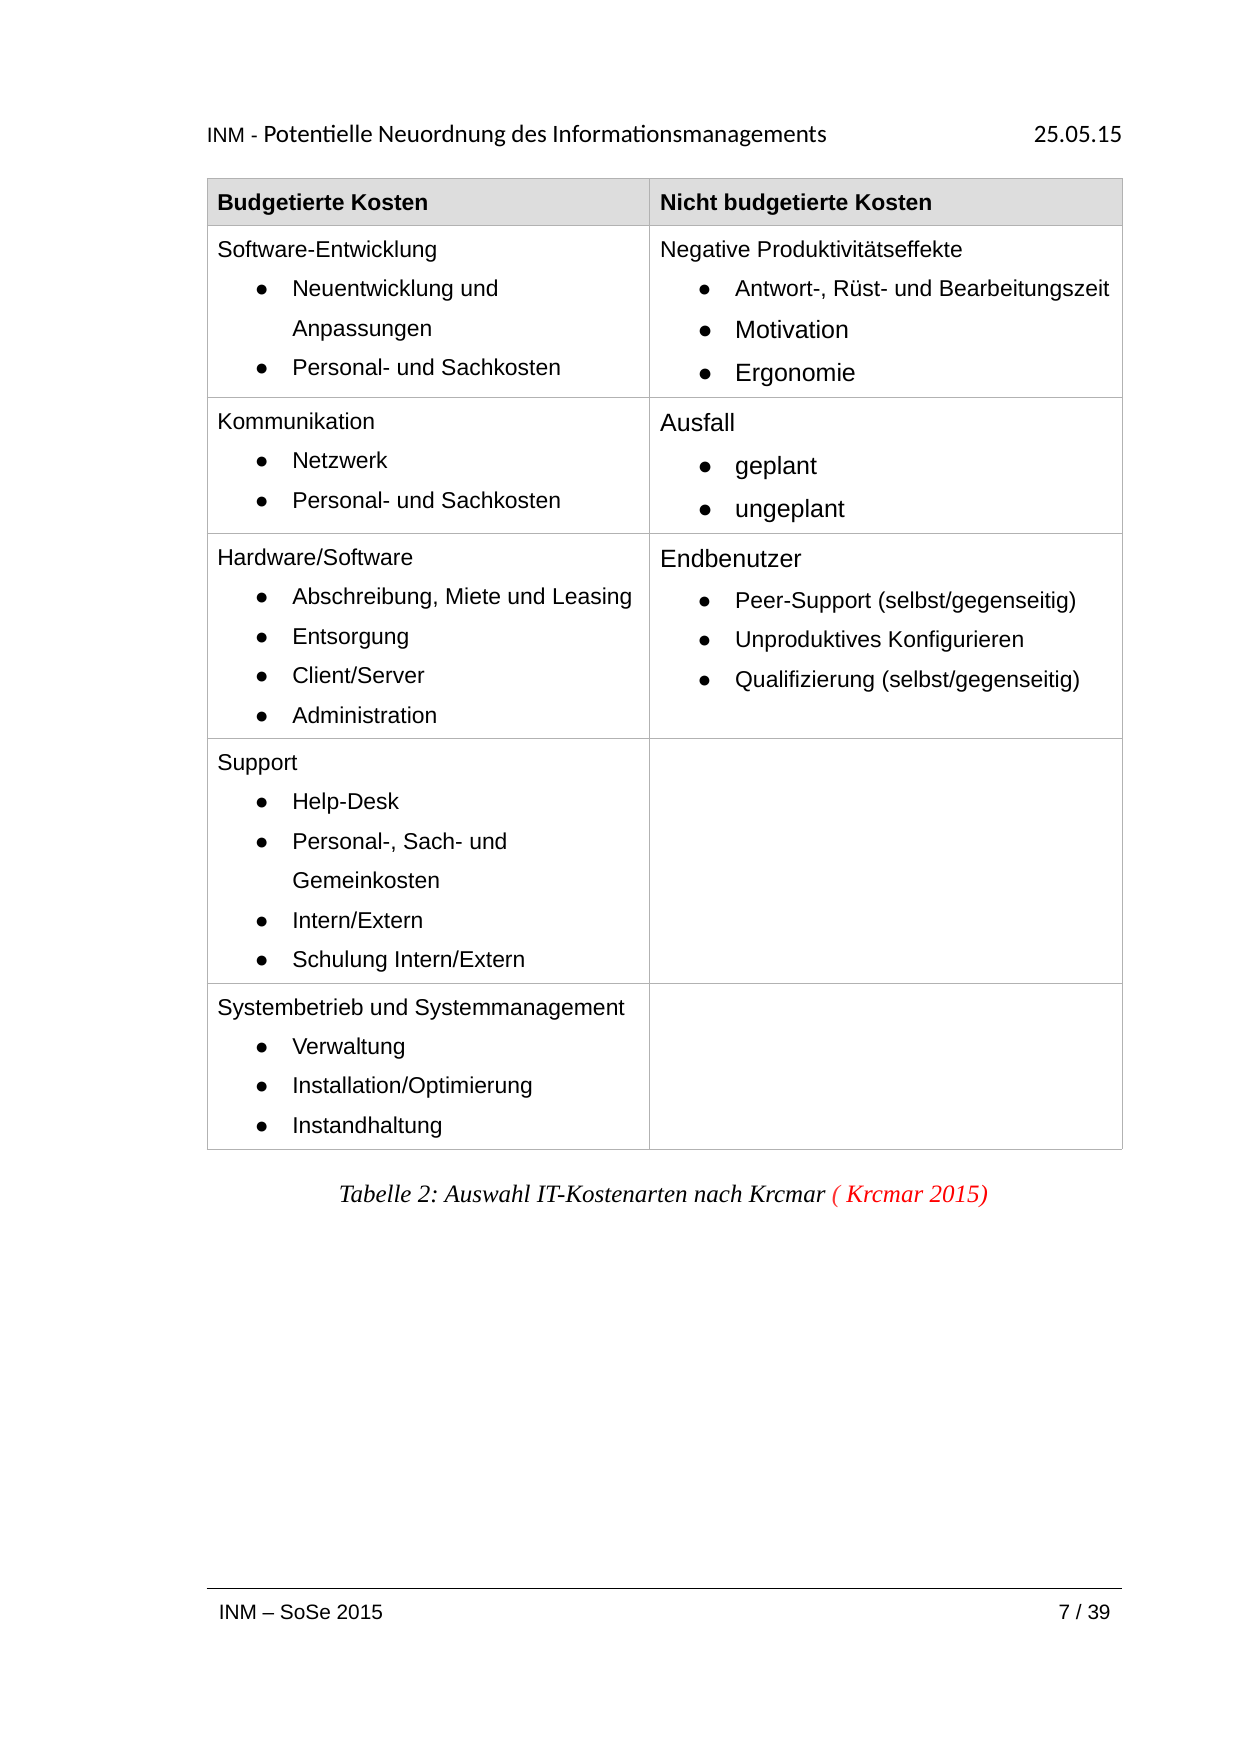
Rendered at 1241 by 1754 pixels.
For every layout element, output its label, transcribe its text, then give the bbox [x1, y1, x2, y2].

table_cell Ausfall geplant ungeplant [650, 398, 1122, 533]
table_cell [650, 739, 1122, 983]
table_header Nicht budgetierte Kosten [650, 179, 1122, 225]
table_cell Hardware/Software Abschreibung, Miete und Leasing Entsorgung Client/Server Administration [208, 534, 649, 738]
table_cell Kommunikation Netzwerk Personal- und Sachkosten [208, 398, 649, 533]
table_cell Endbenutzer Peer-Support (selbst/gegenseitig) Unproduktives Konfigurieren Qualifizierung (selbst/gegenseitig) [650, 534, 1122, 738]
table_cell Negative Produktivitätseffekte Antwort-, Rüst- und Bearbeitungszeit Motivation Ergonomie [650, 226, 1122, 397]
table_header Budgetierte Kosten [208, 179, 649, 225]
table_cell Support Help-Desk Personal-, Sach- und Gemeinkosten Intern/Extern Schulung Intern/Extern [208, 739, 649, 983]
table_cell Software-Entwicklung Neuentwicklung und Anpassungen Personal- und Sachkosten [208, 226, 649, 397]
table_cell Systembetrieb und Systemmanagement Verwaltung Installation/Optimierung Instandhaltung [208, 984, 649, 1149]
table_cell [650, 984, 1122, 1149]
text Tabelle 2: Auswahl IT-Kostenarten nach Krcmar ( Krcmar 2015) [207, 1179, 1122, 1208]
